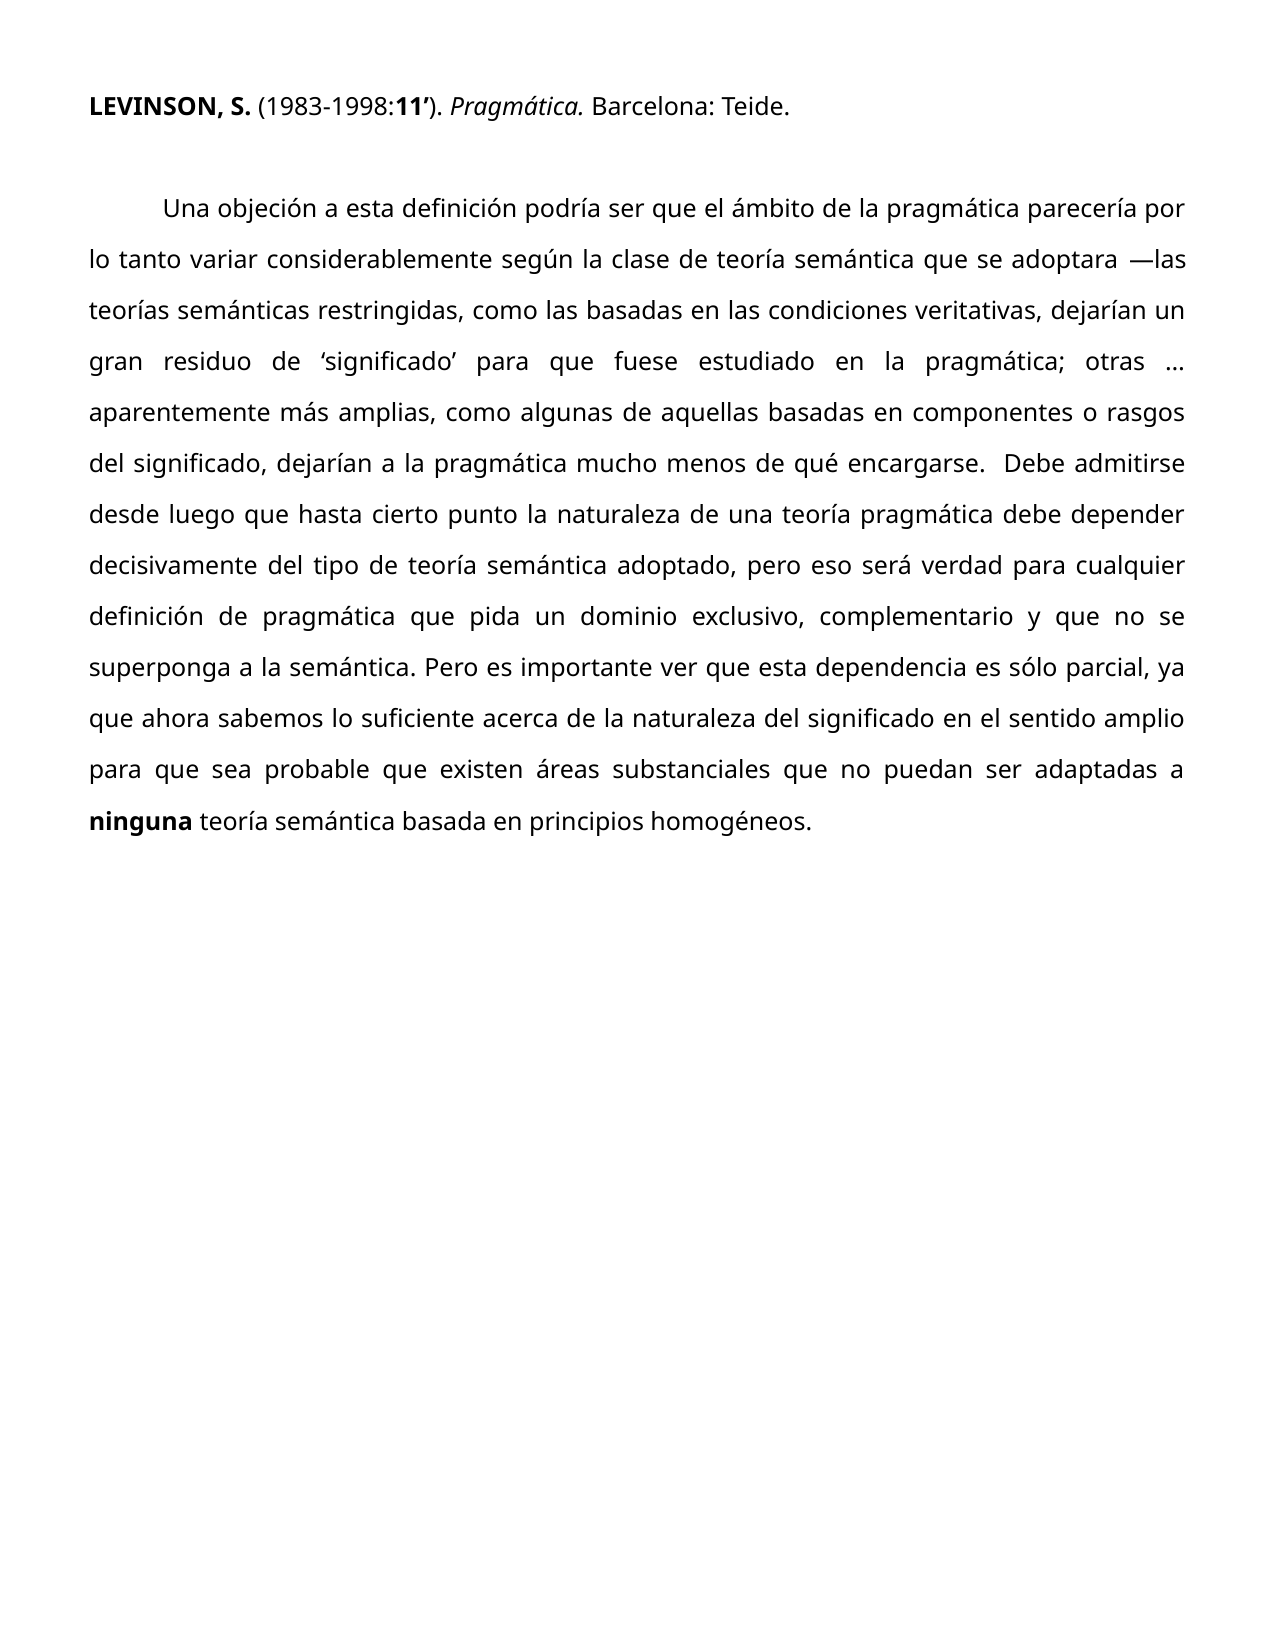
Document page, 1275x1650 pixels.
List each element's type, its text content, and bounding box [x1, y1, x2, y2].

text Una objeción a esta definición podría ser que el ámbito de la pragmática parecería por lo tanto variar considerablemente según la clase de teoría semántica que se adoptara —las teorías semánticas restringidas, como las basadas en las condiciones veritativas, dejarían un gran residuo de ‘significado’ para que fuese estudiado en la pragmática; otras … aparentemente más amplias, como algunas de aquellas basadas en componentes o rasgos del significado, dejarían a la pragmática mucho menos de qué encargarse. Debe admitirse desde luego que hasta cierto punto la naturaleza de una teoría pragmática debe depender decisivamente del tipo de teoría semántica adoptado, pero eso será verdad para cualquier definición de pragmática que pida un dominio exclusivo, complementario y que no se superponga a la semántica. Pero es importante ver que esta dependencia es sólo parcial, ya que ahora sabemos lo suficiente acerca de la naturaleza del significado en el sentido amplio para que sea probable que existen áreas substanciales que no puedan ser adaptadas a ninguna teoría semántica basada en principios homogéneos. [88, 191, 1186, 837]
text LEVINSON, S. (1983-1998:11’). Pragmática. Barcelona: Teide. [88, 88, 1186, 123]
